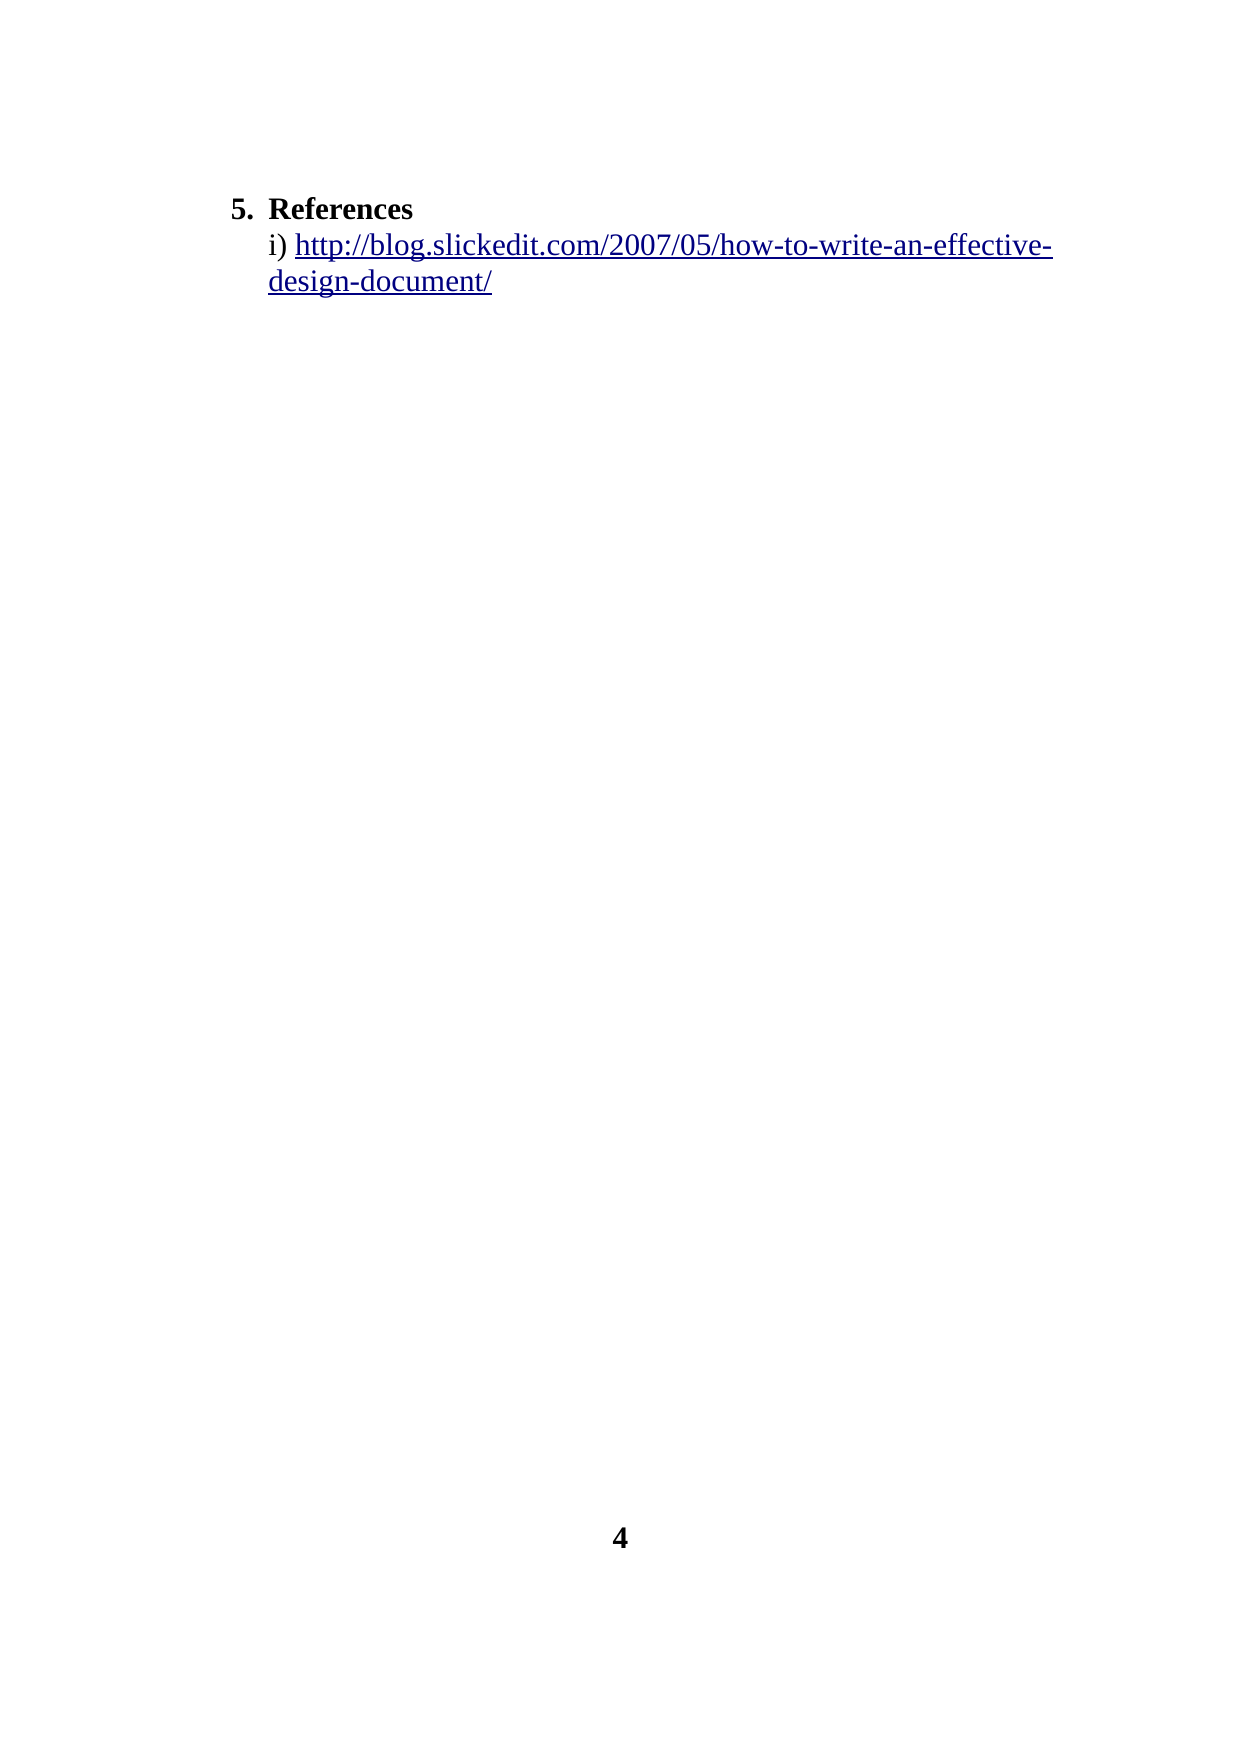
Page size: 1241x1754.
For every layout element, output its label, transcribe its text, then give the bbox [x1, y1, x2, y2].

list References [231, 190, 1122, 226]
list i) http://blog.slickedit.com/2007/05/how-to-write-an-effective-design-document/ [231, 226, 1122, 298]
text 4 [118, 1520, 1122, 1556]
